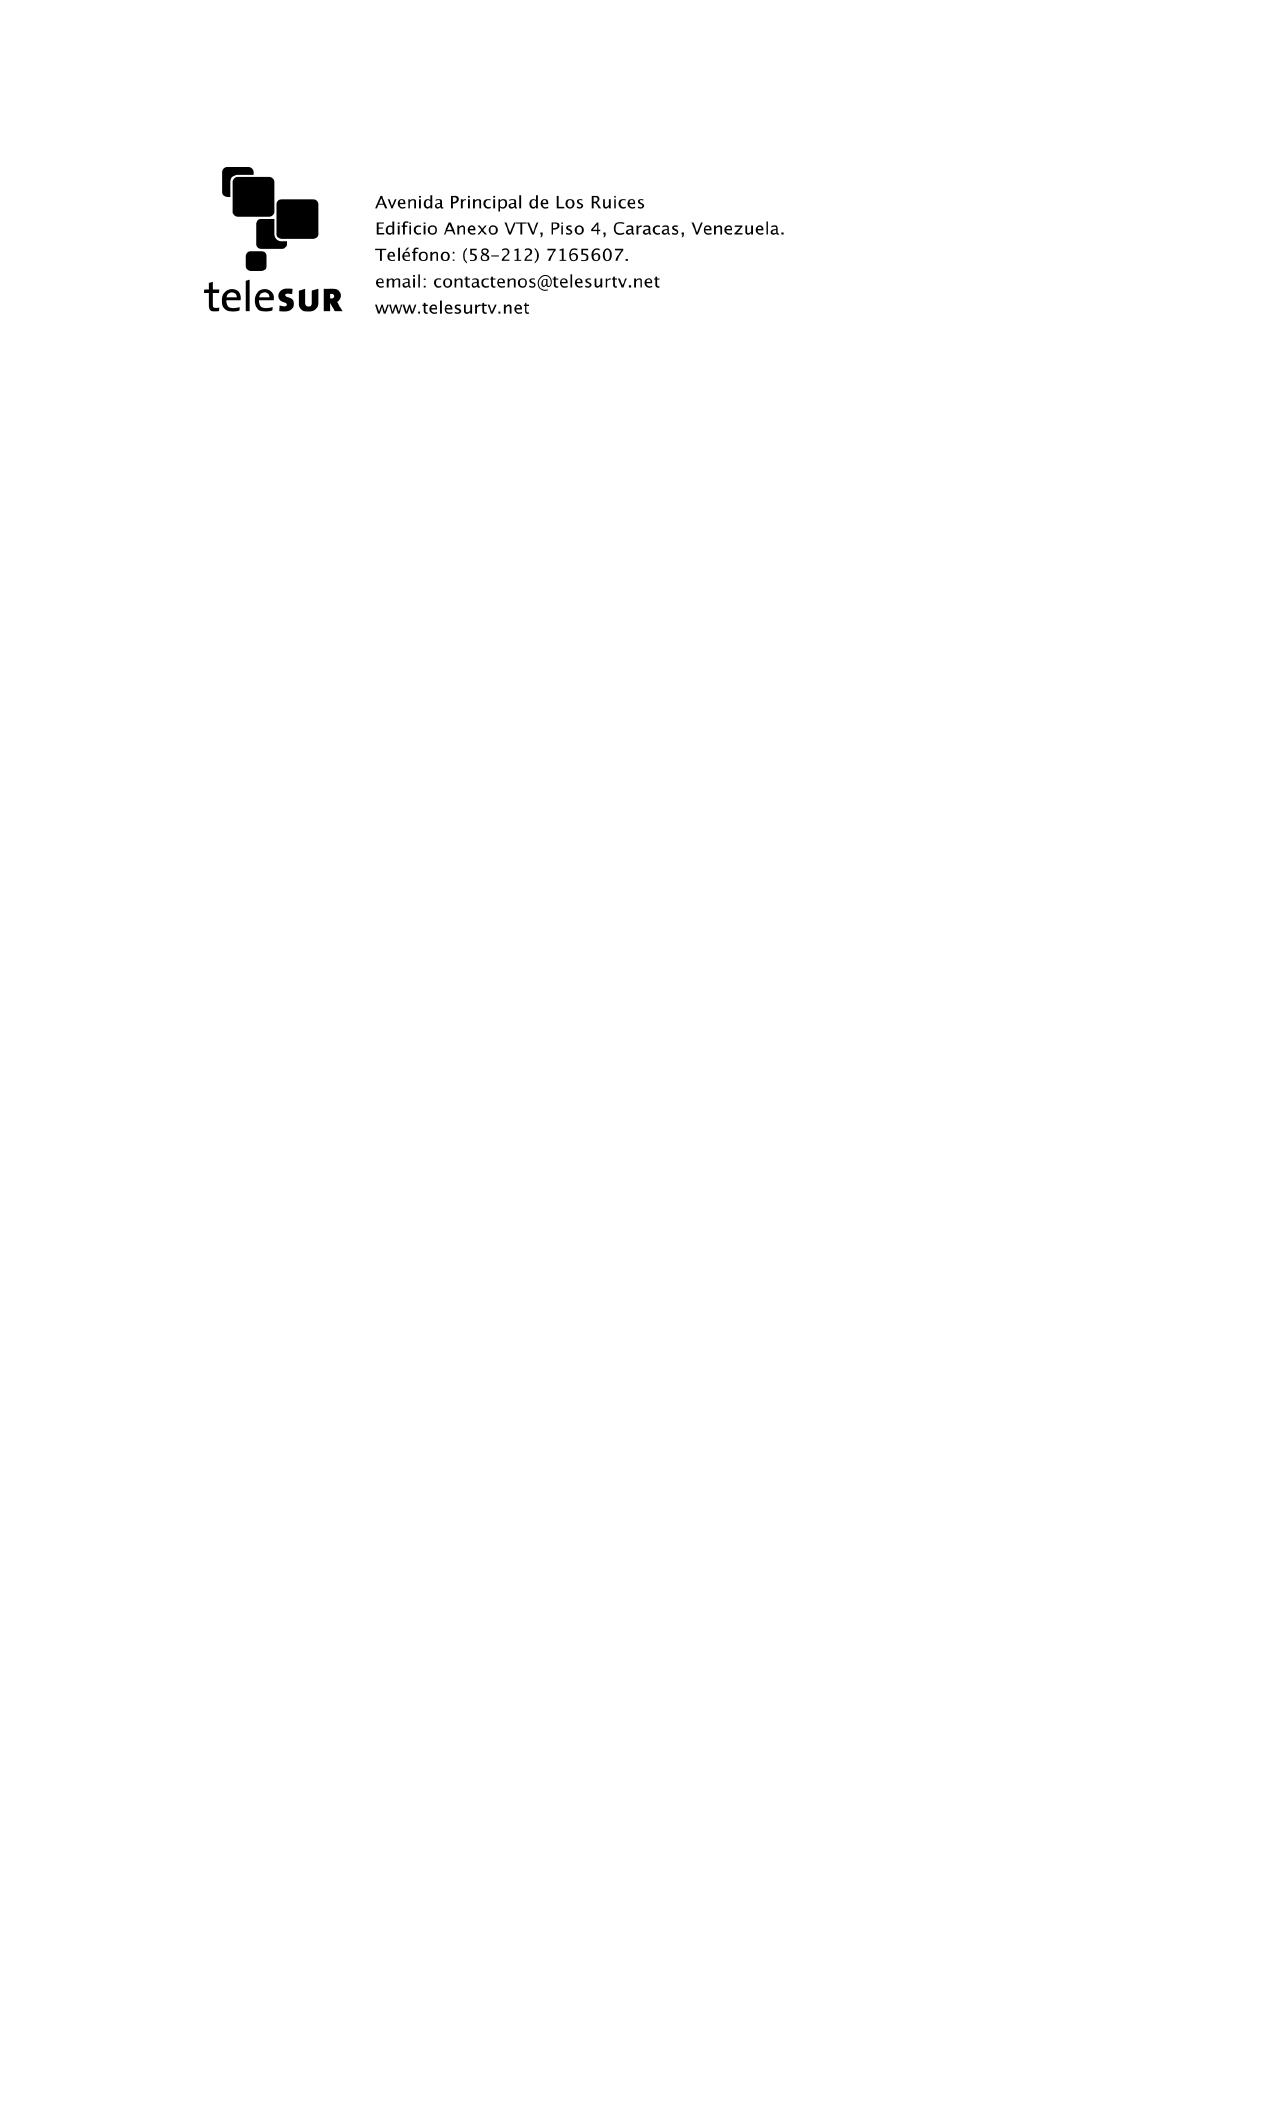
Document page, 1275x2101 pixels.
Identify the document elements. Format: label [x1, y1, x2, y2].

picture [204, 167, 785, 326]
